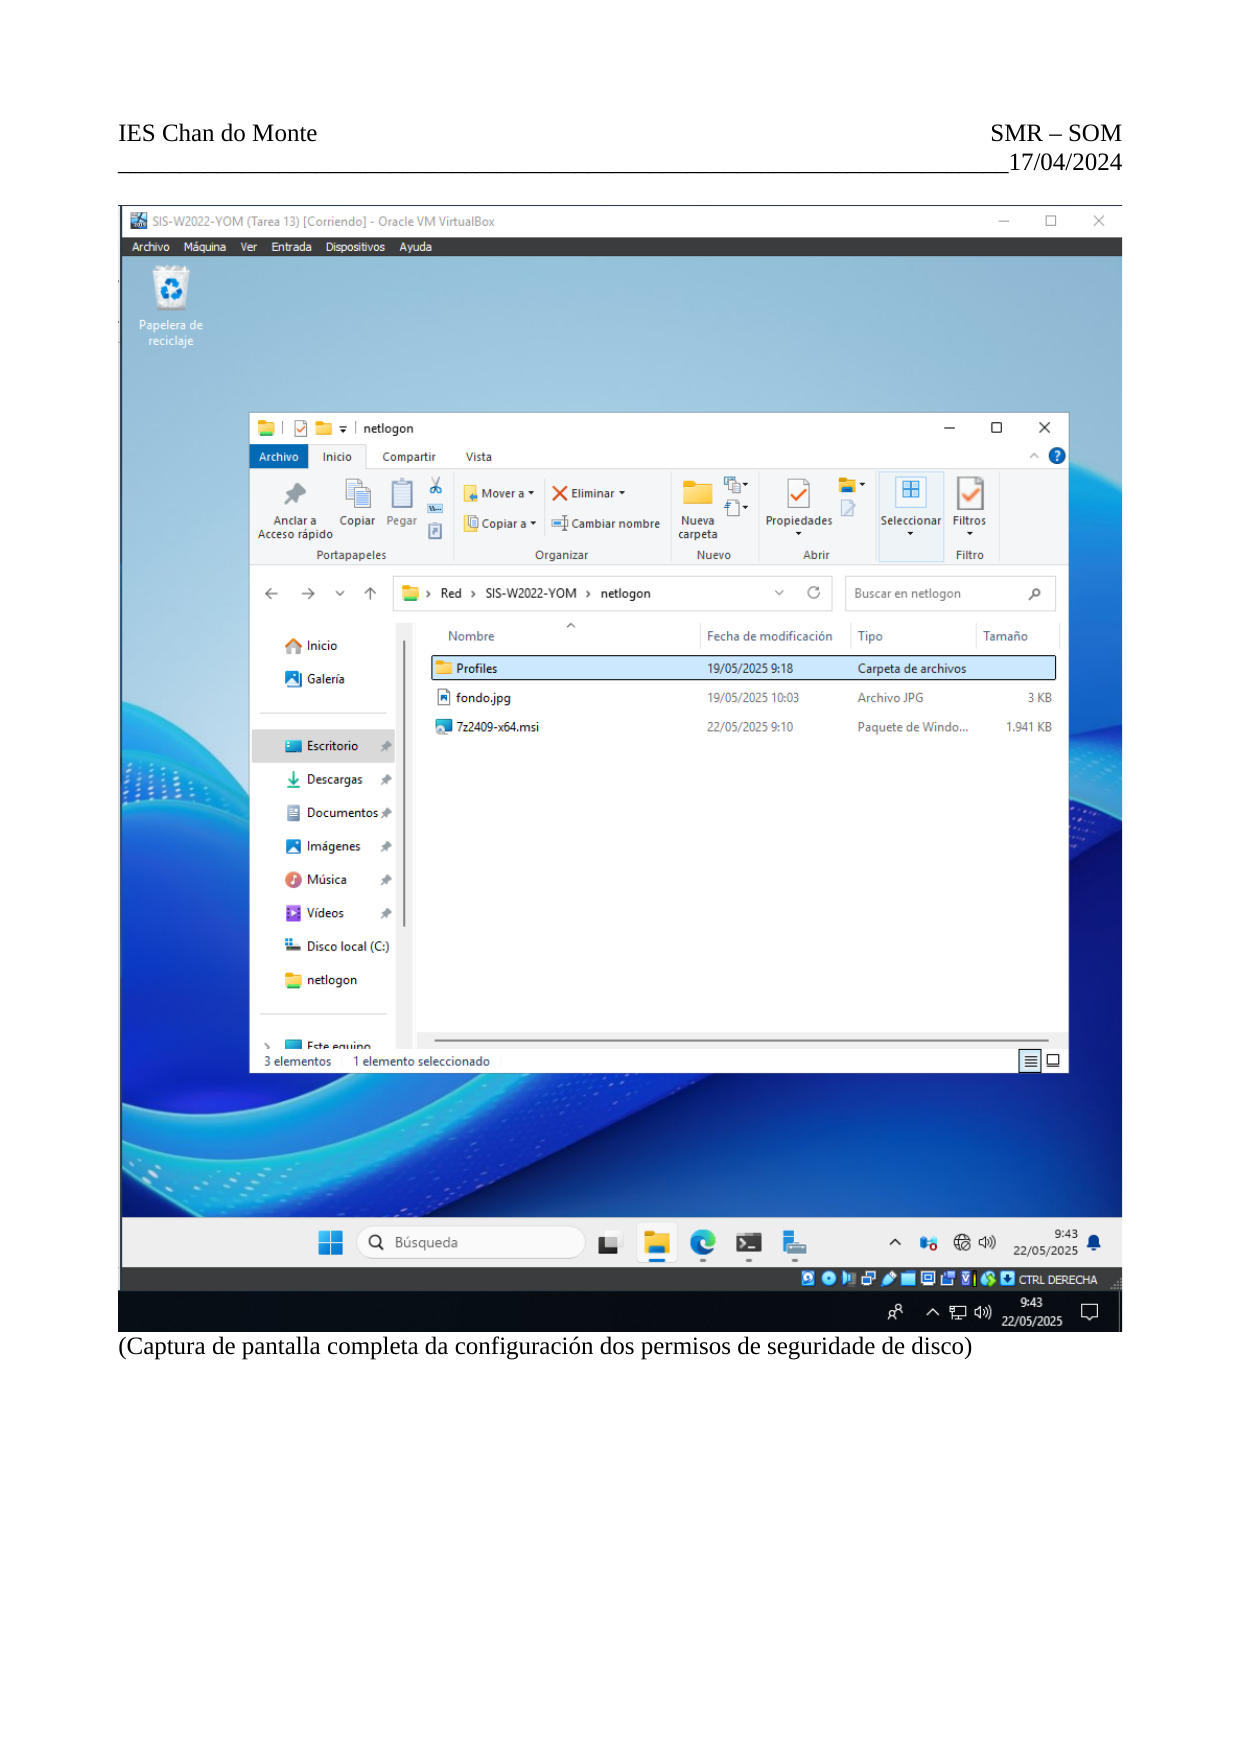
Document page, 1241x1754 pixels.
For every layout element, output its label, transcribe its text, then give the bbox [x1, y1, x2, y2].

text (Captura de pantalla completa da configuración dos permisos de seguridade de disco) [118, 1332, 1122, 1360]
picture [118, 205, 1123, 1332]
